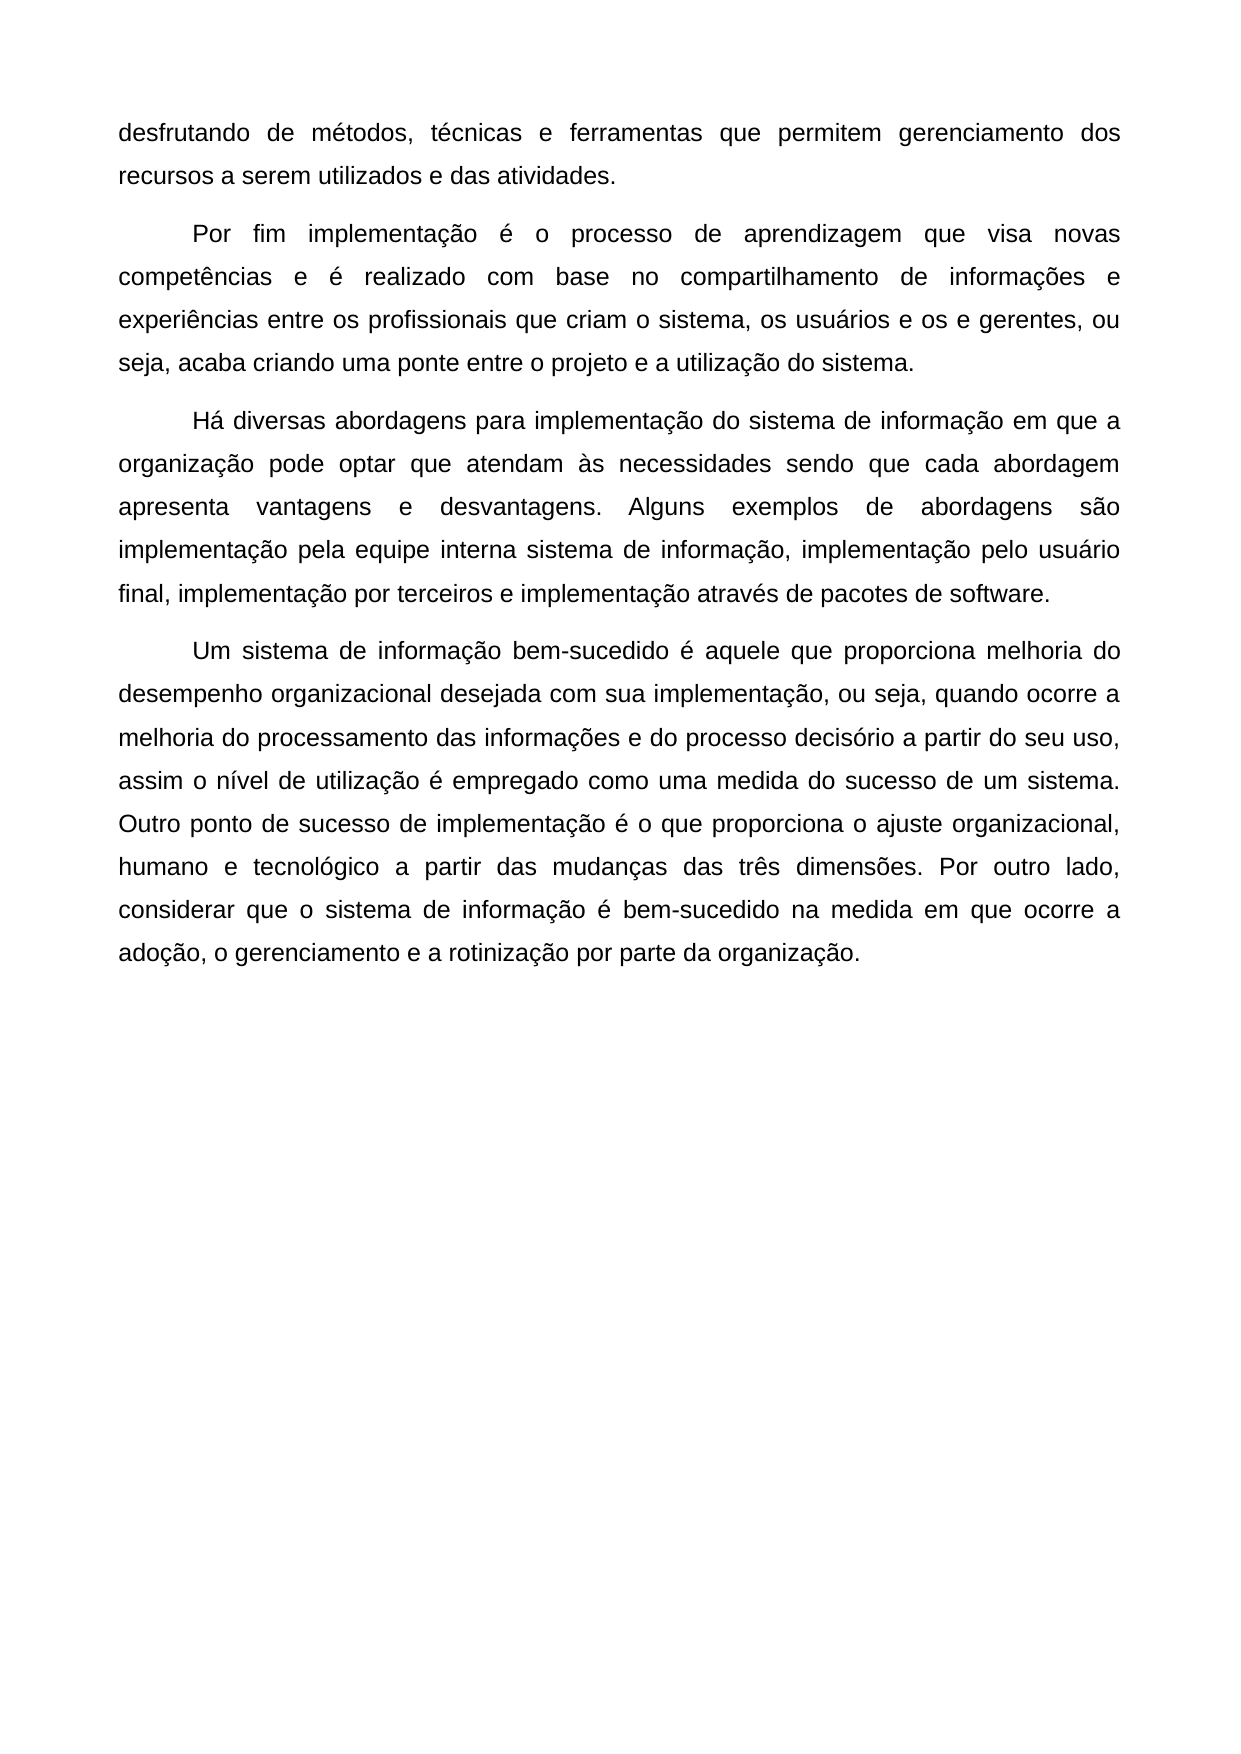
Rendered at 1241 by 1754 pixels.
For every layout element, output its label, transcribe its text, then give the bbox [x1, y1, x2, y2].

text Um sistema de informação bem-sucedido é aquele que proporciona melhoria do desempenho organizacional desejada com sua implementação, ou seja, quando ocorre a melhoria do processamento das informações e do processo decisório a partir do seu uso, assim o nível de utilização é empregado como uma medida do sucesso de um sistema. Outro ponto de sucesso de implementação é o que proporciona o ajuste organizacional, humano e tecnológico a partir das mudanças das três dimensões. Por outro lado, considerar que o sistema de informação é bem-sucedido na medida em que ocorre a adoção, o gerenciamento e a rotinização por parte da organização. [118, 636, 1122, 967]
text Por fim implementação é o processo de aprendizagem que visa novas competências e é realizado com base no compartilhamento de informações e experiências entre os profissionais que criam o sistema, os usuários e os e gerentes, ou seja, acaba criando uma ponte entre o projeto e a utilização do sistema. [118, 219, 1122, 377]
text Há diversas abordagens para implementação do sistema de informação em que a organização pode optar que atendam às necessidades sendo que cada abordagem apresenta vantagens e desvantagens. Alguns exemplos de abordagens são implementação pela equipe interna sistema de informação, implementação pelo usuário final, implementação por terceiros e implementação através de pacotes de software. [118, 406, 1122, 607]
text desfrutando de métodos, técnicas e ferramentas que permitem gerenciamento dos recursos a serem utilizados e das atividades. [118, 118, 1122, 190]
